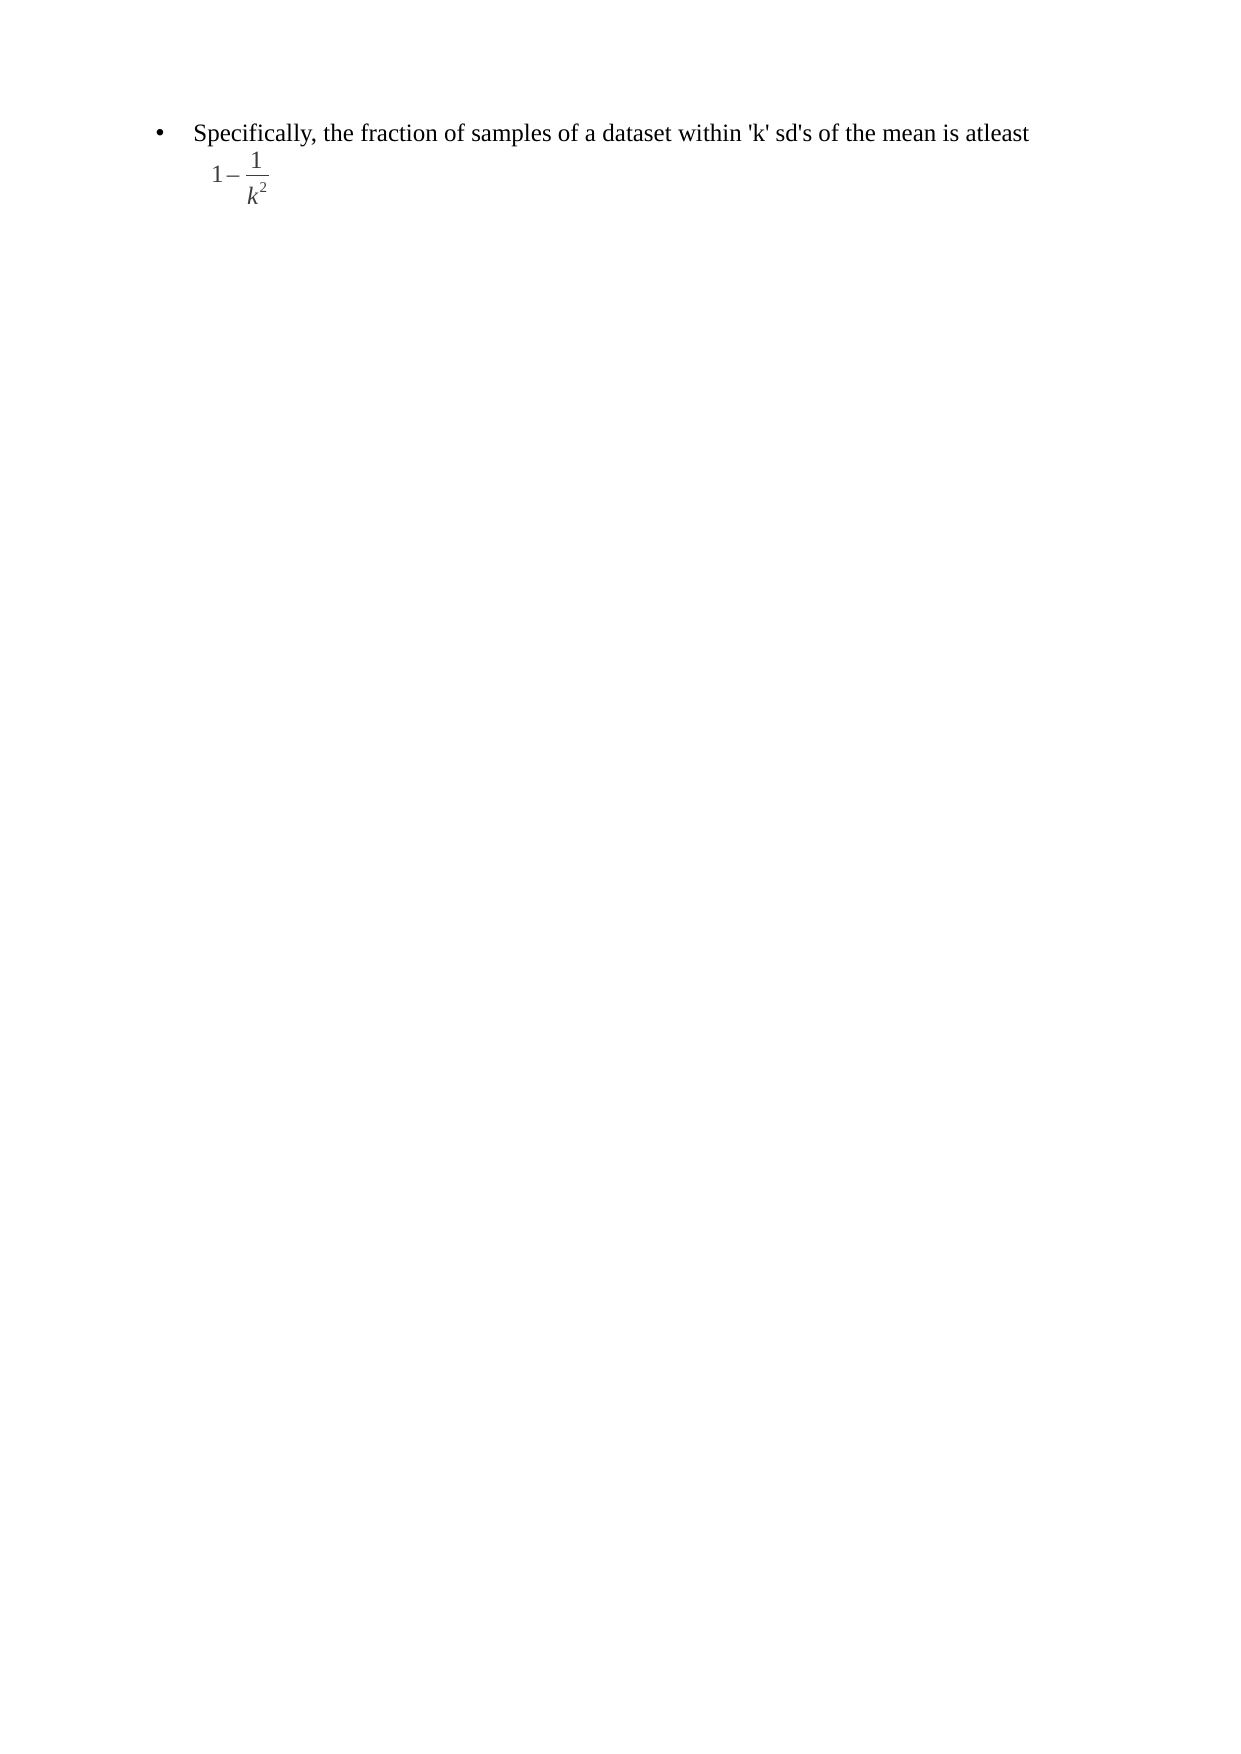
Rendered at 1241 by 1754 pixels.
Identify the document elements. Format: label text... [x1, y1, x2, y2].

list Specifically, the fraction of samples of a dataset within 'k' sd's of the mean is atleast [156, 118, 1122, 209]
